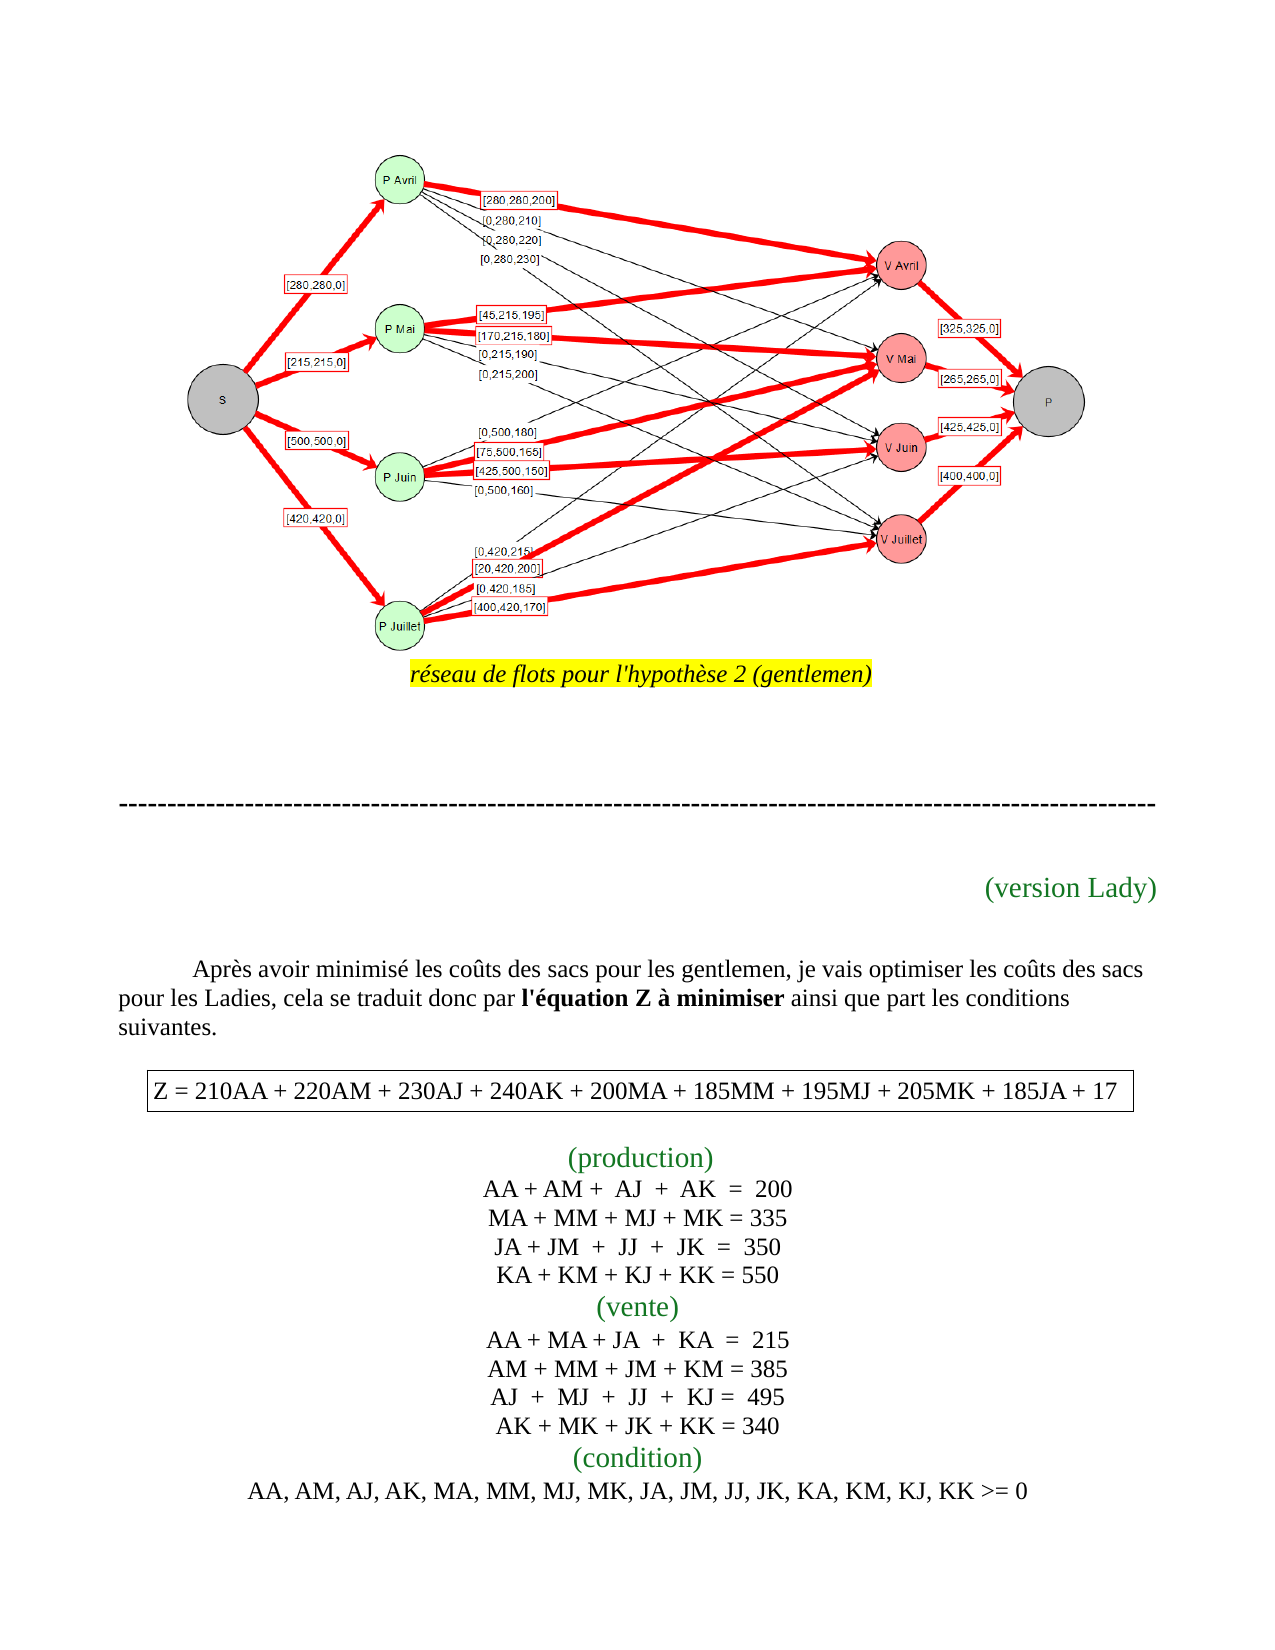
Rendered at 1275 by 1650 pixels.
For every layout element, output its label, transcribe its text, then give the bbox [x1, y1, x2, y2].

text réseau de flots pour l'hypothèse 2 (gentlemen) [176, 659, 1105, 687]
text (condition) [118, 1440, 1157, 1473]
picture [176, 146, 1106, 659]
table_header Z = 210AA + 220AM + 230AJ + 240AK + 200MA + 185MM + 195MJ + 205MK + 185JA + 17 [148, 1071, 1133, 1111]
text KA + KM + KJ + KK = 550 [118, 1260, 1157, 1289]
text ----------------------------------------------------------------------------------------------------------- [118, 785, 1157, 818]
text (vente) [118, 1289, 1157, 1323]
text AA, AM, AJ, AK, MA, MM, MJ, MK, JA, JM, JJ, JK, KA, KM, KJ, KK >= 0 [118, 1476, 1157, 1504]
text AM + MM + JM + KM = 385 [118, 1354, 1157, 1382]
text MA + MM + MJ + MK = 335 [118, 1203, 1157, 1232]
text (production) [118, 1141, 1157, 1174]
text AA + MA + JA + KA = 215 [118, 1325, 1157, 1354]
text AJ + MJ + JJ + KJ = 495 [118, 1382, 1157, 1411]
text AK + MK + JK + KK = 340 [118, 1411, 1157, 1440]
text Après avoir minimisé les coûts des sacs pour les gentlemen, je vais optimiser les coûts des sacs pour les Ladies, cela se traduit donc par l'équation Z à minimiser ainsi que part les conditions suivantes. [118, 954, 1157, 1041]
text (version Lady) [118, 870, 1157, 903]
text JA + JM + JJ + JK = 350 [118, 1232, 1157, 1260]
text AA + AM + AJ + AK = 200 [118, 1174, 1157, 1203]
